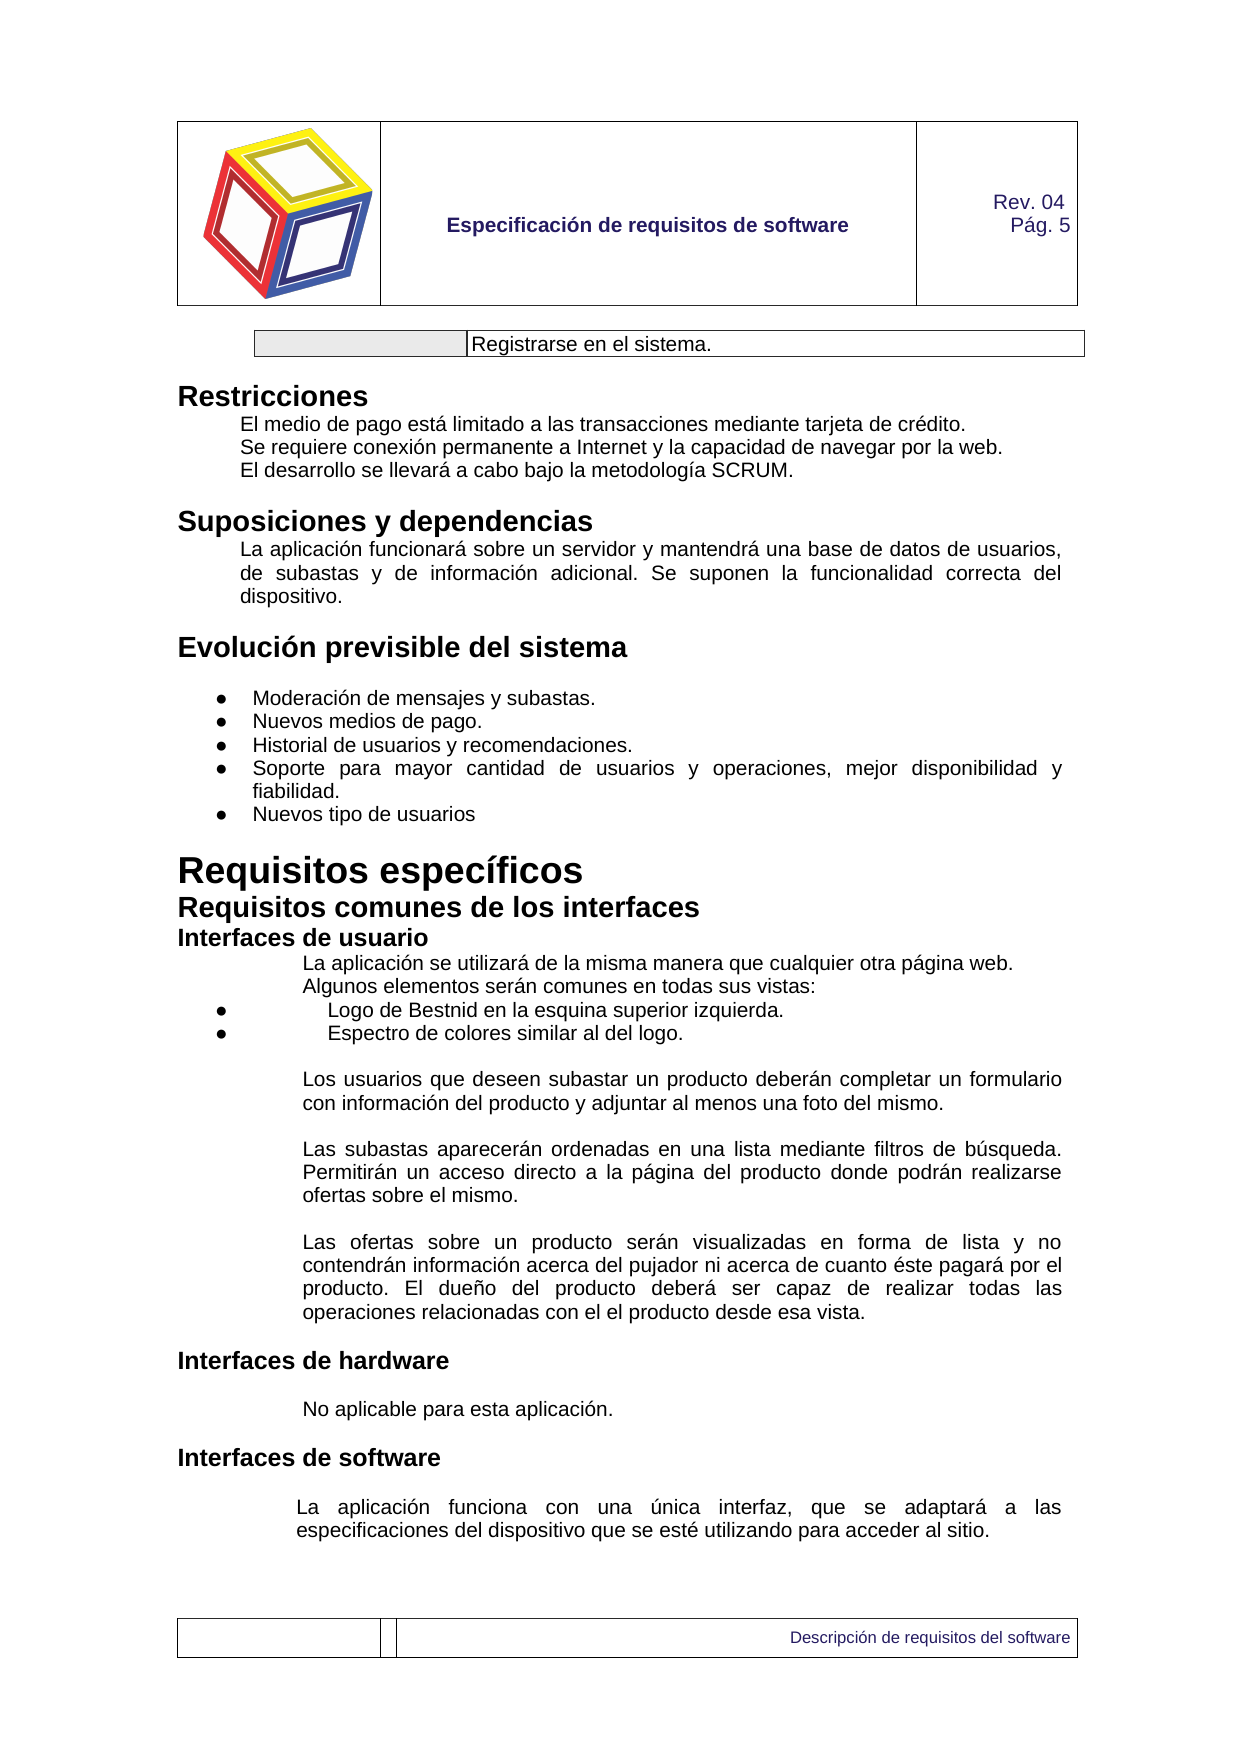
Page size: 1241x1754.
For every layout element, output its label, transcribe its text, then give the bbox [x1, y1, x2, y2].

text La aplicación funciona con una única interfaz, que se adaptará a las especificaciones del dispositivo que se esté utilizando para acceder al sitio. [296, 1495, 1063, 1542]
list Espectro de colores similar al del logo. [215, 1021, 1063, 1045]
text Los usuarios que deseen subastar un producto deberán completar un formulario con información del producto y adjuntar al menos una foto del mismo. [302, 1068, 1063, 1114]
text La aplicación se utilizará de la misma manera que cualquier otra página web. [302, 952, 1063, 975]
text No aplicable para esta aplicación. [302, 1398, 1063, 1421]
subtitle Interfaces de usuario [177, 924, 1063, 952]
text El medio de pago está limitado a las transacciones mediante tarjeta de crédito. [240, 412, 1063, 436]
table_cell Registrarse en el sistema. [468, 331, 1084, 356]
picture [203, 128, 373, 299]
table_cell [255, 331, 466, 356]
list Nuevos tipo de usuarios [215, 803, 1063, 826]
subtitle Requisitos comunes de los interfaces [177, 891, 1063, 924]
list Moderación de mensajes y subastas. [215, 687, 1063, 710]
subtitle Restricciones [177, 380, 1063, 412]
subtitle Interfaces de software [177, 1444, 1063, 1472]
text Algunos elementos serán comunes en todas sus vistas: [302, 975, 1063, 998]
text El desarrollo se llevará a cabo bajo la metodología SCRUM. [240, 459, 1063, 482]
subtitle Suposiciones y dependencias [177, 505, 1063, 538]
list Logo de Bestnid en la esquina superior izquierda. [215, 998, 1063, 1021]
text Las subastas aparecerán ordenadas en una lista mediante filtros de búsqueda. Permitirán un acceso directo a la página del producto donde podrán realizarse ofertas sobre el mismo. [302, 1138, 1063, 1207]
subtitle Requisitos específicos [177, 849, 1063, 891]
list Historial de usuarios y recomendaciones. [215, 733, 1063, 756]
subtitle Interfaces de hardware [177, 1347, 1063, 1374]
text Se requiere conexión permanente a Internet y la capacidad de navegar por la web. [240, 436, 1063, 459]
subtitle Evolución previsible del sistema [177, 631, 1063, 663]
list Nuevos medios de pago. [215, 710, 1063, 733]
text Las ofertas sobre un producto serán visualizadas en forma de lista y no contendrán información acerca del pujador ni acerca de cuanto éste pagará por el producto. El dueño del producto deberá ser capaz de realizar todas las operaciones relacionadas con el el producto desde esa vista. [302, 1231, 1063, 1323]
list Soporte para mayor cantidad de usuarios y operaciones, mejor disponibilidad y fiabilidad. [215, 756, 1063, 803]
text La aplicación funcionará sobre un servidor y mantendrá una base de datos de usuarios, de subastas y de información adicional. Se suponen la funcionalidad correcta del dispositivo. [240, 538, 1063, 608]
